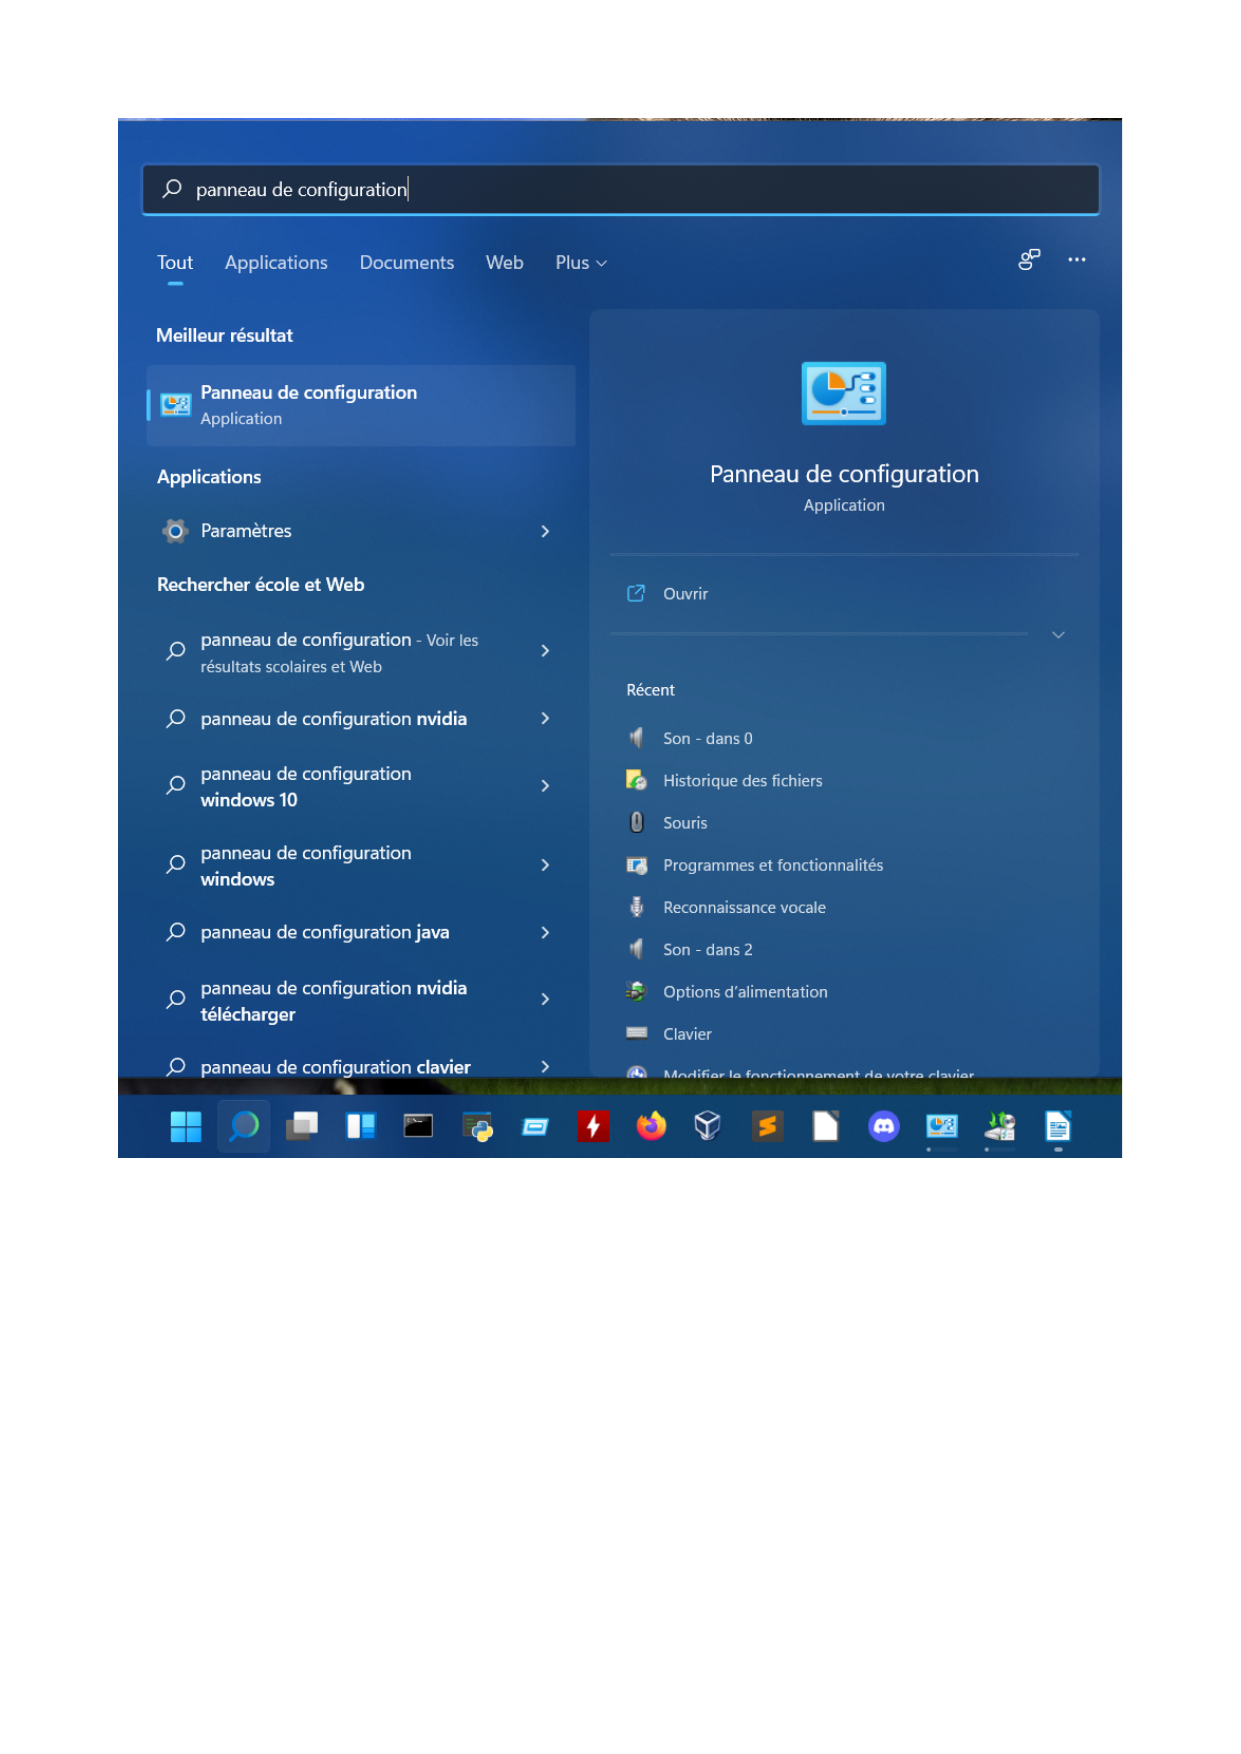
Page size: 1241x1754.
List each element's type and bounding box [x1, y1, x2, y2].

picture [118, 118, 1123, 1158]
